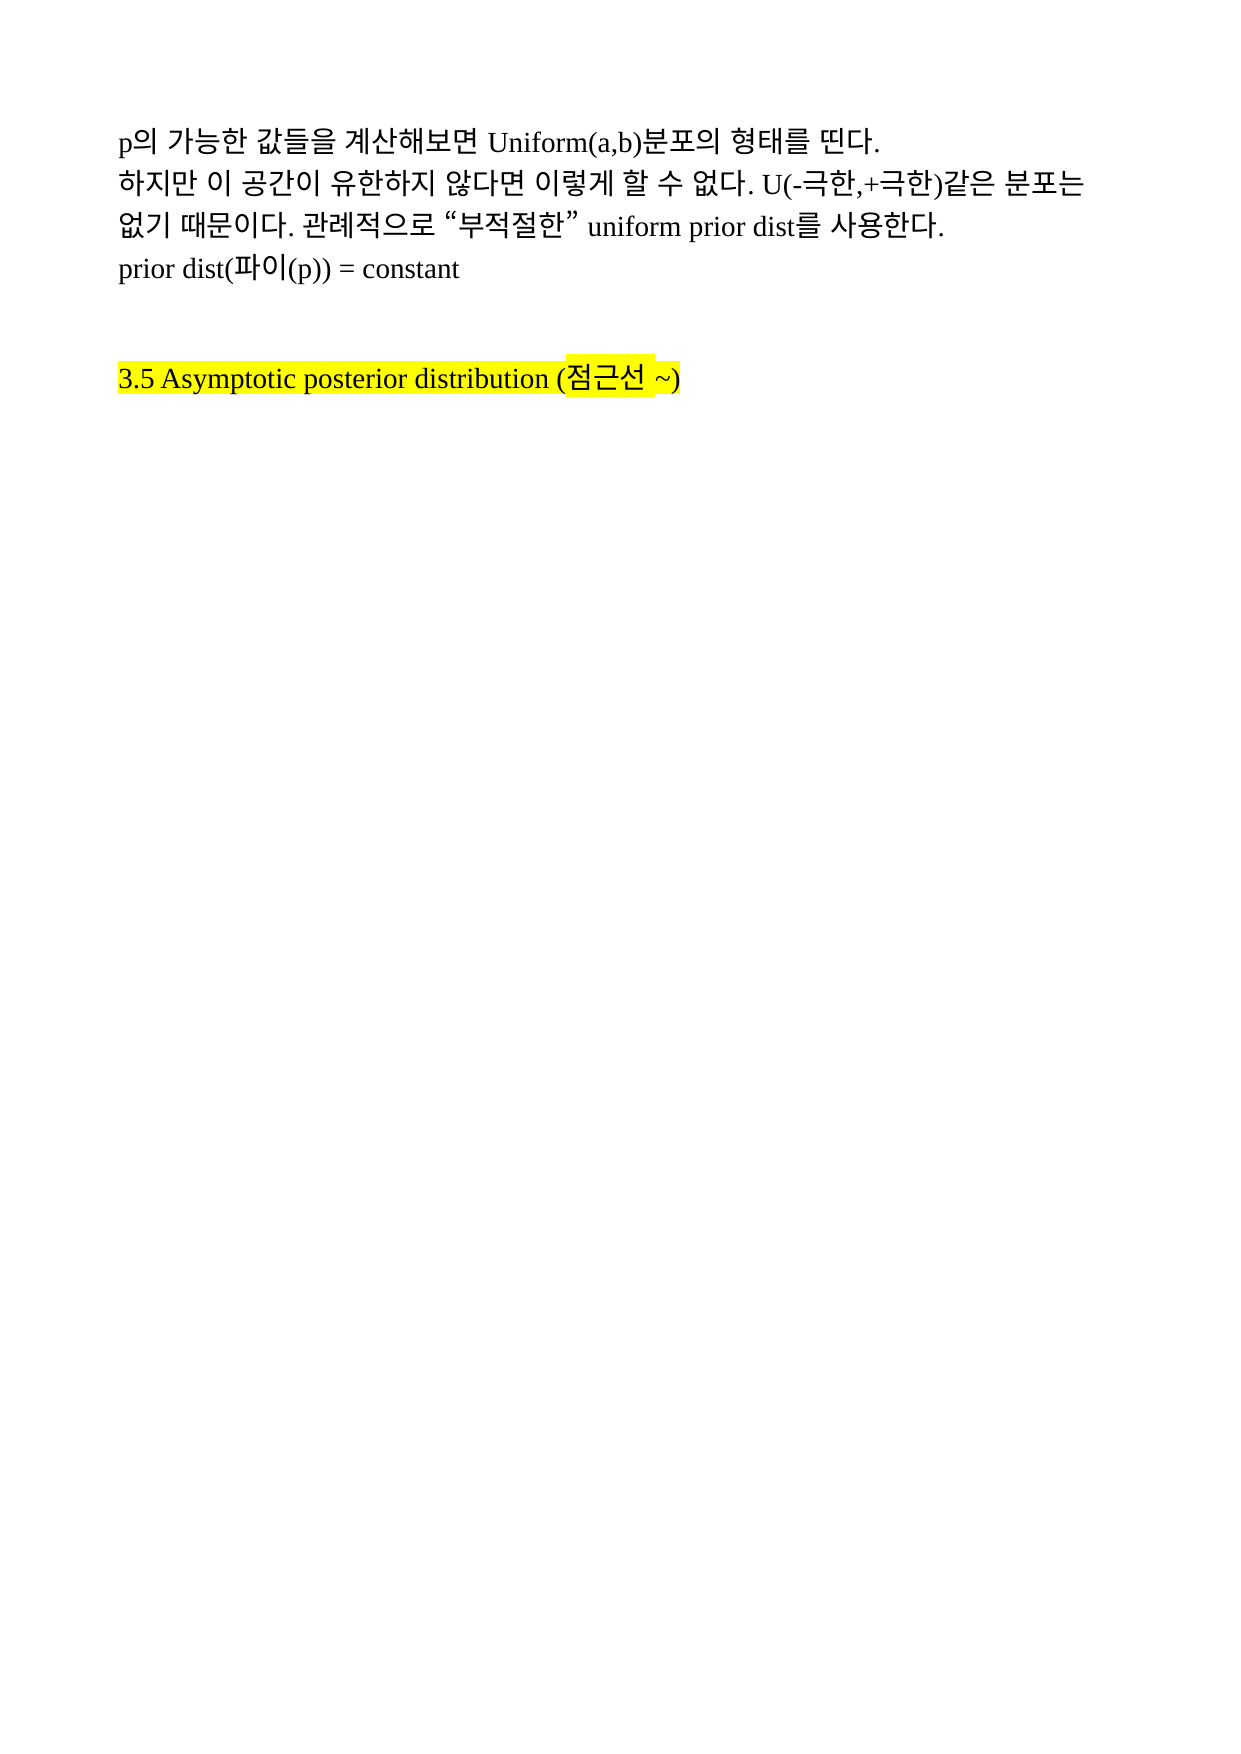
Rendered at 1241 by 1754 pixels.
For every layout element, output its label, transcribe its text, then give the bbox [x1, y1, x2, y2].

text 3.5 Asymptotic posterior distribution (점근선 ~) [118, 354, 1122, 397]
text p의 가능한 값들을 계산해보면 Uniform(a,b)분포의 형태를 띤다. [118, 118, 1122, 160]
text prior dist(파이(p)) = constant [118, 245, 1122, 287]
text 하지만 이 공간이 유한하지 않다면 이렇게 할 수 없다. U(-극한,+극한)같은 분포는 없기 때문이다. 관례적으로 “부적절한” uniform prior dist를 사용한다. [118, 160, 1122, 245]
